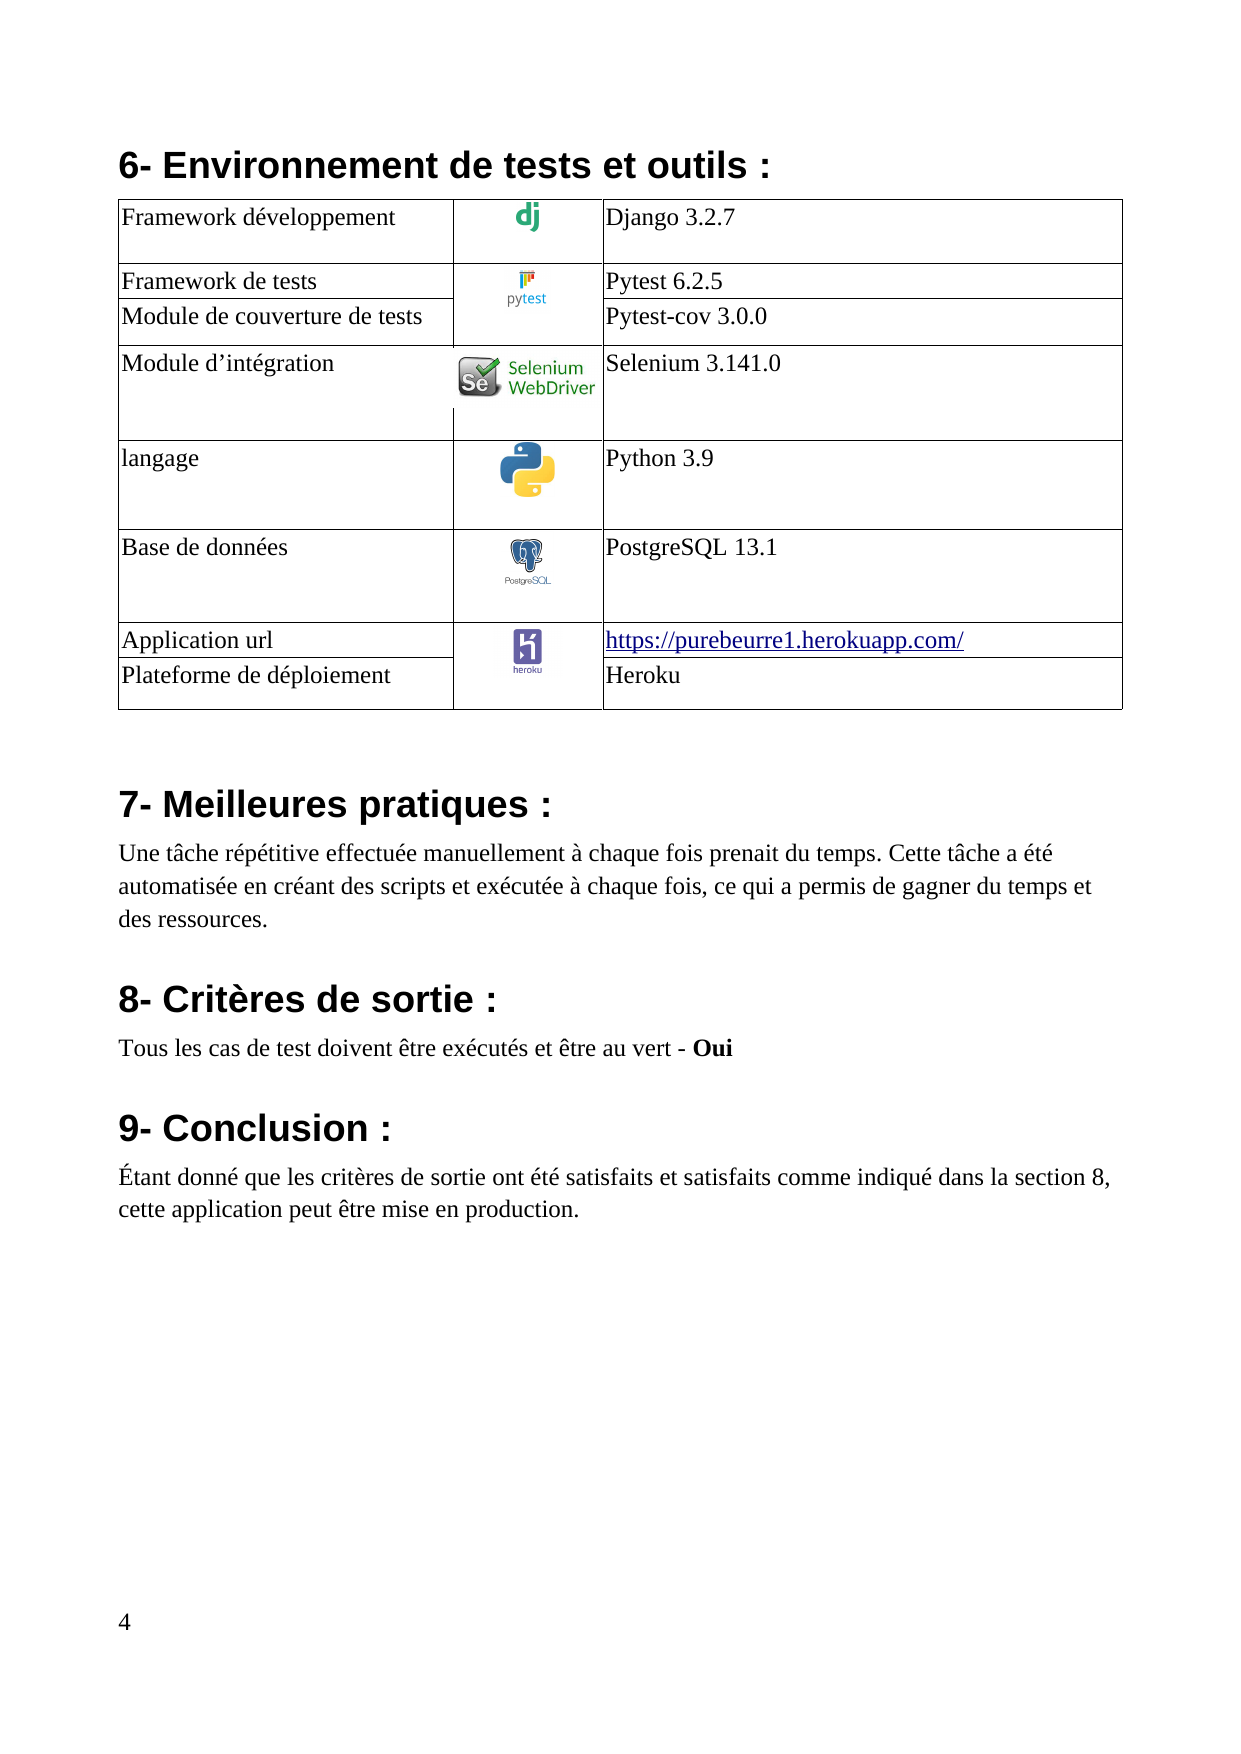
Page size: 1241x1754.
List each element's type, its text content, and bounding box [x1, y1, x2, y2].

table_cell [454, 530, 602, 622]
table_cell [454, 264, 602, 345]
subtitle 9- Conclusion : [118, 1105, 1122, 1149]
subtitle 7- Meilleures pratiques : [118, 782, 1122, 826]
text Tous les cas de test doivent être exécutés et être au vert - Oui [118, 1033, 1122, 1062]
picture [503, 266, 552, 314]
table_cell https://purebeurre1.herokuapp.com/ [604, 623, 1122, 657]
table_cell [454, 441, 602, 529]
table_cell Selenium 3.141.0 [604, 346, 1122, 440]
table_cell PostgreSQL 13.1 [604, 530, 1122, 622]
table_cell Pytest 6.2.5 [604, 264, 1122, 298]
table_header Django 3.2.7 [604, 200, 1122, 263]
picture [492, 625, 563, 678]
table_cell Application url [119, 623, 453, 657]
table_cell langage [119, 441, 453, 529]
table_header [454, 200, 602, 263]
subtitle 6- Environnement de tests et outils : [118, 143, 1122, 187]
table_cell Pytest-cov 3.0.0 [604, 299, 1122, 345]
table_cell Python 3.9 [604, 441, 1122, 529]
table_cell Base de données [119, 530, 453, 622]
subtitle 8- Critères de sortie : [118, 977, 1122, 1020]
table_cell [454, 623, 602, 709]
table_cell Heroku [604, 658, 1122, 709]
picture [501, 531, 554, 591]
table_cell Module d’intégration [119, 346, 453, 440]
table_cell Module de couverture de tests [119, 299, 453, 345]
table_cell Framework de tests [119, 264, 453, 298]
table_cell Plateforme de déploiement [119, 658, 453, 709]
picture [500, 442, 555, 497]
text Une tâche répétitive effectuée manuellement à chaque fois prenait du temps. Cette tâche a été automatisée en créant des scripts et exécutée à chaque fois, ce qui a permis de gagner du temps et des ressources. [118, 838, 1122, 933]
table_cell [454, 408, 602, 440]
table_header Framework développement [119, 200, 453, 263]
picture [516, 202, 539, 232]
text Étant donné que les critères de sortie ont été satisfaits et satisfaits comme indiqué dans la section 8, cette application peut être mise en production. [118, 1162, 1122, 1223]
picture [452, 348, 603, 408]
